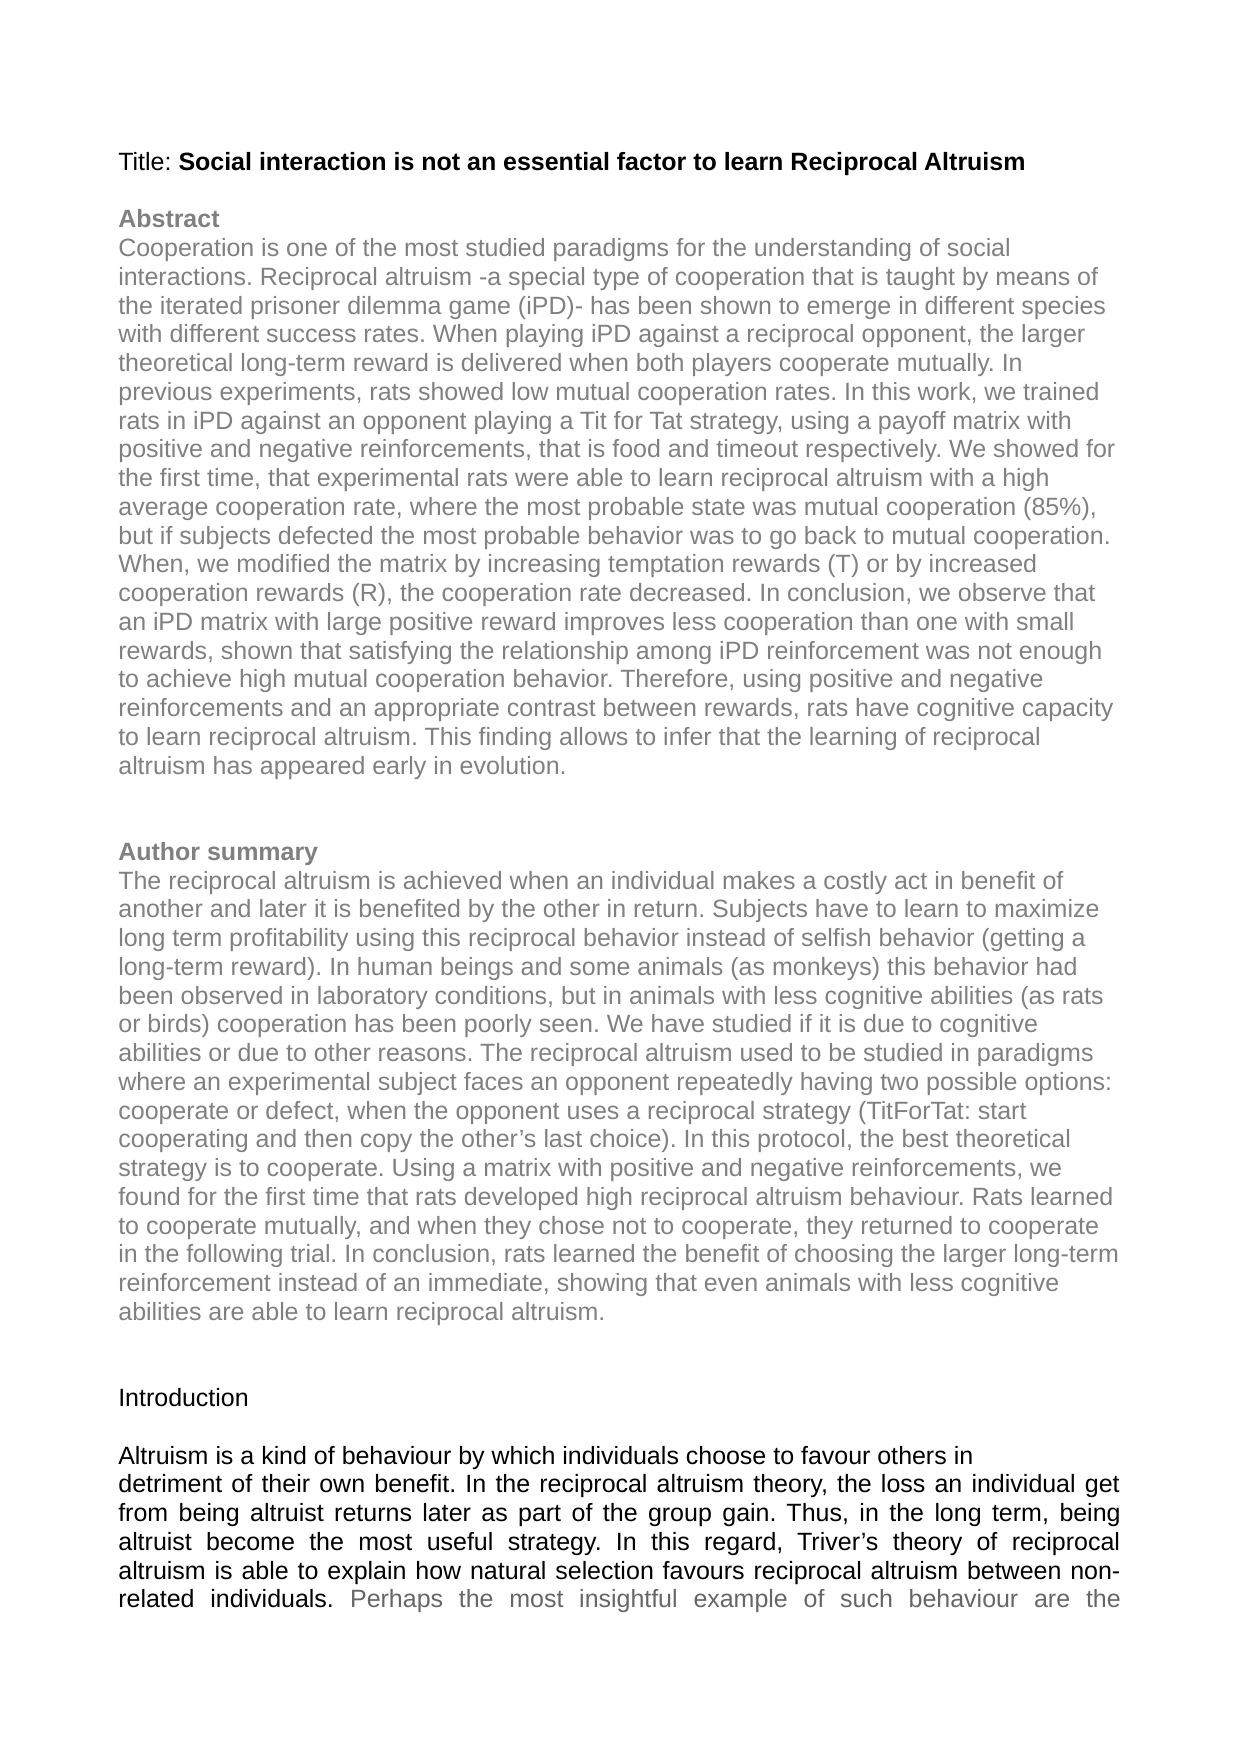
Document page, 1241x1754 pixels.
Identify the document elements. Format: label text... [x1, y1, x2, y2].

text Author summary [118, 837, 1122, 866]
text Introduction [118, 1383, 1122, 1412]
text The reciprocal altruism is achieved when an individual makes a costly act in benefit of another and later it is benefited by the other in return. Subjects have to learn to maximize long term profitability using this reciprocal behavior instead of selfish behavior (getting a long-term reward). In human beings and some animals (as monkeys) this behavior had been observed in laboratory conditions, but in animals with less cognitive abilities (as rats or birds) cooperation has been poorly seen. We have studied if it is due to cognitive abilities or due to other reasons. The reciprocal altruism used to be studied in paradigms where an experimental subject faces an opponent repeatedly having two possible options: cooperate or defect, when the opponent uses a reciprocal strategy (TitForTat: start cooperating and then copy the other’s last choice). In this protocol, the best theoretical strategy is to cooperate. Using a matrix with positive and negative reinforcements, we found for the first time that rats developed high reciprocal altruism behaviour. Rats learned to cooperate mutually, and when they chose not to cooperate, they returned to cooperate in the following trial. In conclusion, rats learned the benefit of choosing the larger long-term reinforcement instead of an immediate, showing that even animals with less cognitive abilities are able to learn reciprocal altruism. [118, 866, 1122, 1326]
text detriment of their own benefit. In the reciprocal altruism theory, the loss an individual get from being altruist returns later as part of the group gain. Thus, in the long term, being altruist become the most useful strategy. In this regard, Triver’s theory of reciprocal altruism is able to explain how natural selection favours reciprocal altruism between non-related individuals. Perhaps the most insightful example of such behaviour are the [118, 1469, 1122, 1613]
text Title: Social interaction is not an essential factor to learn Reciprocal Altruism [118, 147, 1122, 176]
text Abstract [118, 204, 1122, 233]
text Cooperation is one of the most studied paradigms for the understanding of social interactions. Reciprocal altruism -a special type of cooperation that is taught by means of the iterated prisoner dilemma game (iPD)- has been shown to emerge in different species with different success rates. When playing iPD against a reciprocal opponent, the larger theoretical long-term reward is delivered when both players cooperate mutually. In previous experiments, rats showed low mutual cooperation rates. In this work, we trained rats in iPD against an opponent playing a Tit for Tat strategy, using a payoff matrix with positive and negative reinforcements, that is food and timeout respectively. We showed for the first time, that experimental rats were able to learn reciprocal altruism with a high average cooperation rate, where the most probable state was mutual cooperation (85%), but if subjects defected the most probable behavior was to go back to mutual cooperation. When, we modified the matrix by increasing temptation rewards (T) or by increased cooperation rewards (R), the cooperation rate decreased. In conclusion, we observe that an iPD matrix with large positive reward improves less cooperation than one with small rewards, shown that satisfying the relationship among iPD reinforcement was not enough to achieve high mutual cooperation behavior. Therefore, using positive and negative reinforcements and an appropriate contrast between rewards, rats have cognitive capacity to learn reciprocal altruism. This finding allows to infer that the learning of reciprocal altruism has appeared early in evolution. [118, 233, 1122, 779]
text Altruism is a kind of behaviour by which individuals choose to favour others in [118, 1441, 1122, 1469]
